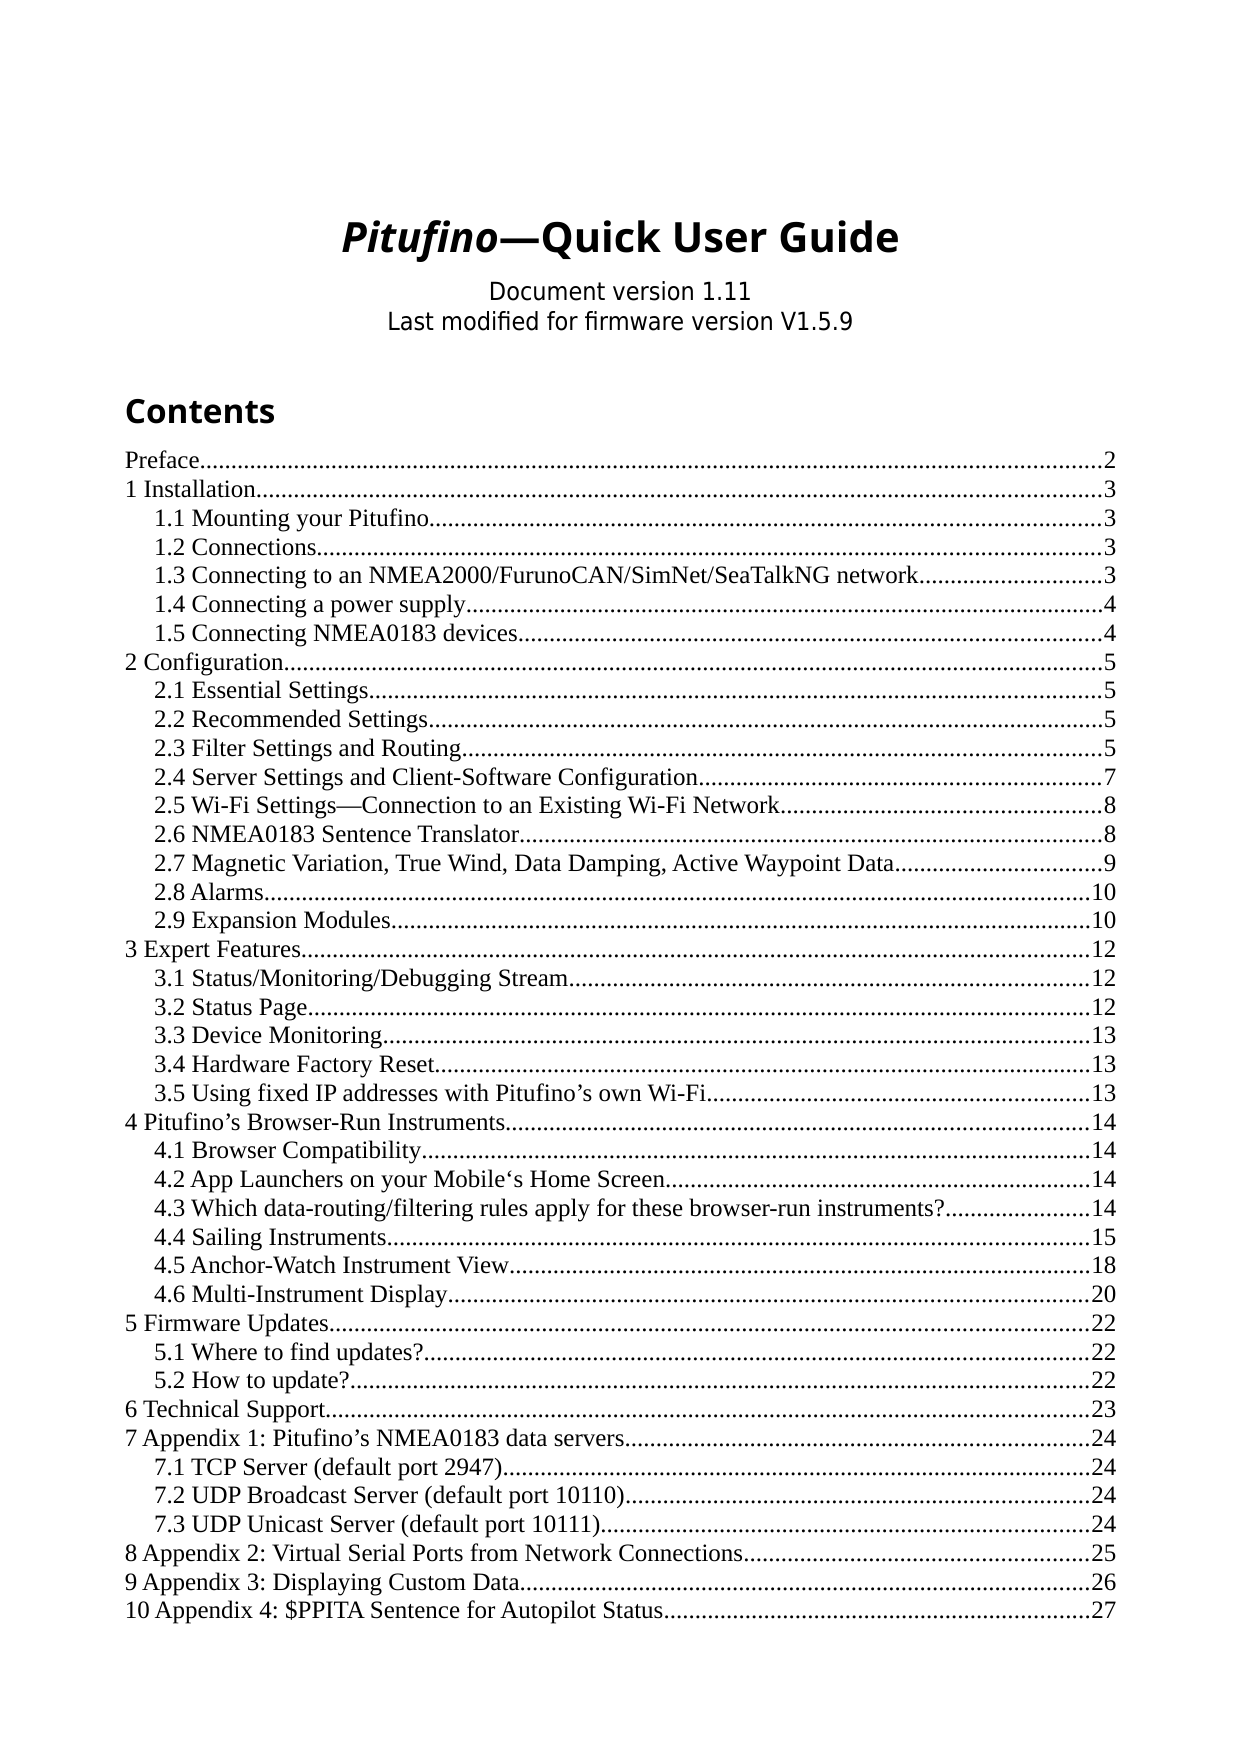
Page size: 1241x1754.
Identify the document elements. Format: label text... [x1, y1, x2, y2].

text 5.2 How to update? 22 [154, 1365, 1116, 1394]
text 3 Expert Features 12 [124, 934, 1116, 963]
text 1.4 Connecting a power supply 4 [154, 589, 1116, 618]
text 1 Installation 3 [124, 474, 1116, 503]
text Document version 1.11 [124, 277, 1116, 307]
text 2.5 Wi-Fi Settings—Connection to an Existing Wi-Fi Network 8 [154, 790, 1116, 819]
text 7.2 UDP Broadcast Server (default port 10110) 24 [154, 1480, 1116, 1509]
text 8 Appendix 2: Virtual Serial Ports from Network Connections 25 [124, 1538, 1116, 1567]
text 4.1 Browser Compatibility 14 [154, 1135, 1116, 1164]
text 4.5 Anchor-Watch Instrument View 18 [154, 1250, 1116, 1279]
text 4.3 Which data-routing/filtering rules apply for these browser-run instruments? 14 [154, 1193, 1116, 1222]
text 2.7 Magnetic Variation, True Wind, Data Damping, Active Waypoint Data 9 [154, 848, 1116, 877]
text 7.3 UDP Unicast Server (default port 10111) 24 [154, 1509, 1116, 1538]
text 5.1 Where to find updates? 22 [154, 1337, 1116, 1365]
text 2 Configuration 5 [124, 647, 1116, 675]
text 7 Appendix 1: Pitufino’s NMEA0183 data servers 24 [124, 1423, 1116, 1452]
text 5 Firmware Updates 22 [124, 1308, 1116, 1337]
text 10 Appendix 4: $PPITA Sentence for Autopilot Status 27 [124, 1595, 1116, 1624]
text 2.8 Alarms 10 [154, 877, 1116, 905]
text 4.4 Sailing Instruments 15 [154, 1222, 1116, 1250]
text 3.2 Status Page 12 [154, 992, 1116, 1020]
text 1.5 Connecting NMEA0183 devices 4 [154, 618, 1116, 647]
text 1.1 Mounting your Pitufino 3 [154, 503, 1116, 532]
text 2.2 Recommended Settings 5 [154, 704, 1116, 733]
text 9 Appendix 3: Displaying Custom Data 26 [124, 1567, 1116, 1595]
text 2.9 Expansion Modules 10 [154, 905, 1116, 934]
text 4.2 App Launchers on your Mobile‘s Home Screen 14 [154, 1164, 1116, 1193]
text 1.2 Connections 3 [154, 532, 1116, 560]
text 2.1 Essential Settings 5 [154, 675, 1116, 704]
text 2.3 Filter Settings and Routing 5 [154, 733, 1116, 762]
text 2.6 NMEA0183 Sentence Translator 8 [154, 819, 1116, 848]
text Preface 2 [124, 445, 1116, 474]
text 4.6 Multi-Instrument Display 20 [154, 1279, 1116, 1308]
text 1.3 Connecting to an NMEA2000/FurunoCAN/SimNet/SeaTalkNG network 3 [154, 560, 1116, 589]
text 7.1 TCP Server (default port 2947) 24 [154, 1452, 1116, 1480]
text 3.5 Using fixed IP addresses with Pitufino’s own Wi-Fi 13 [154, 1078, 1116, 1107]
text 3.1 Status/Monitoring/Debugging Stream 12 [154, 963, 1116, 992]
text 3.3 Device Monitoring 13 [154, 1020, 1116, 1049]
subtitle Contents [124, 387, 1116, 433]
text 3.4 Hardware Factory Reset 13 [154, 1049, 1116, 1078]
text Last modified for firmware version V1.5.9 [124, 307, 1116, 336]
title Pitufino—Quick User Guide [124, 208, 1116, 265]
text 4 Pitufino’s Browser-Run Instruments 14 [124, 1107, 1116, 1135]
text 2.4 Server Settings and Client-Software Configuration 7 [154, 762, 1116, 790]
text 6 Technical Support 23 [124, 1394, 1116, 1423]
